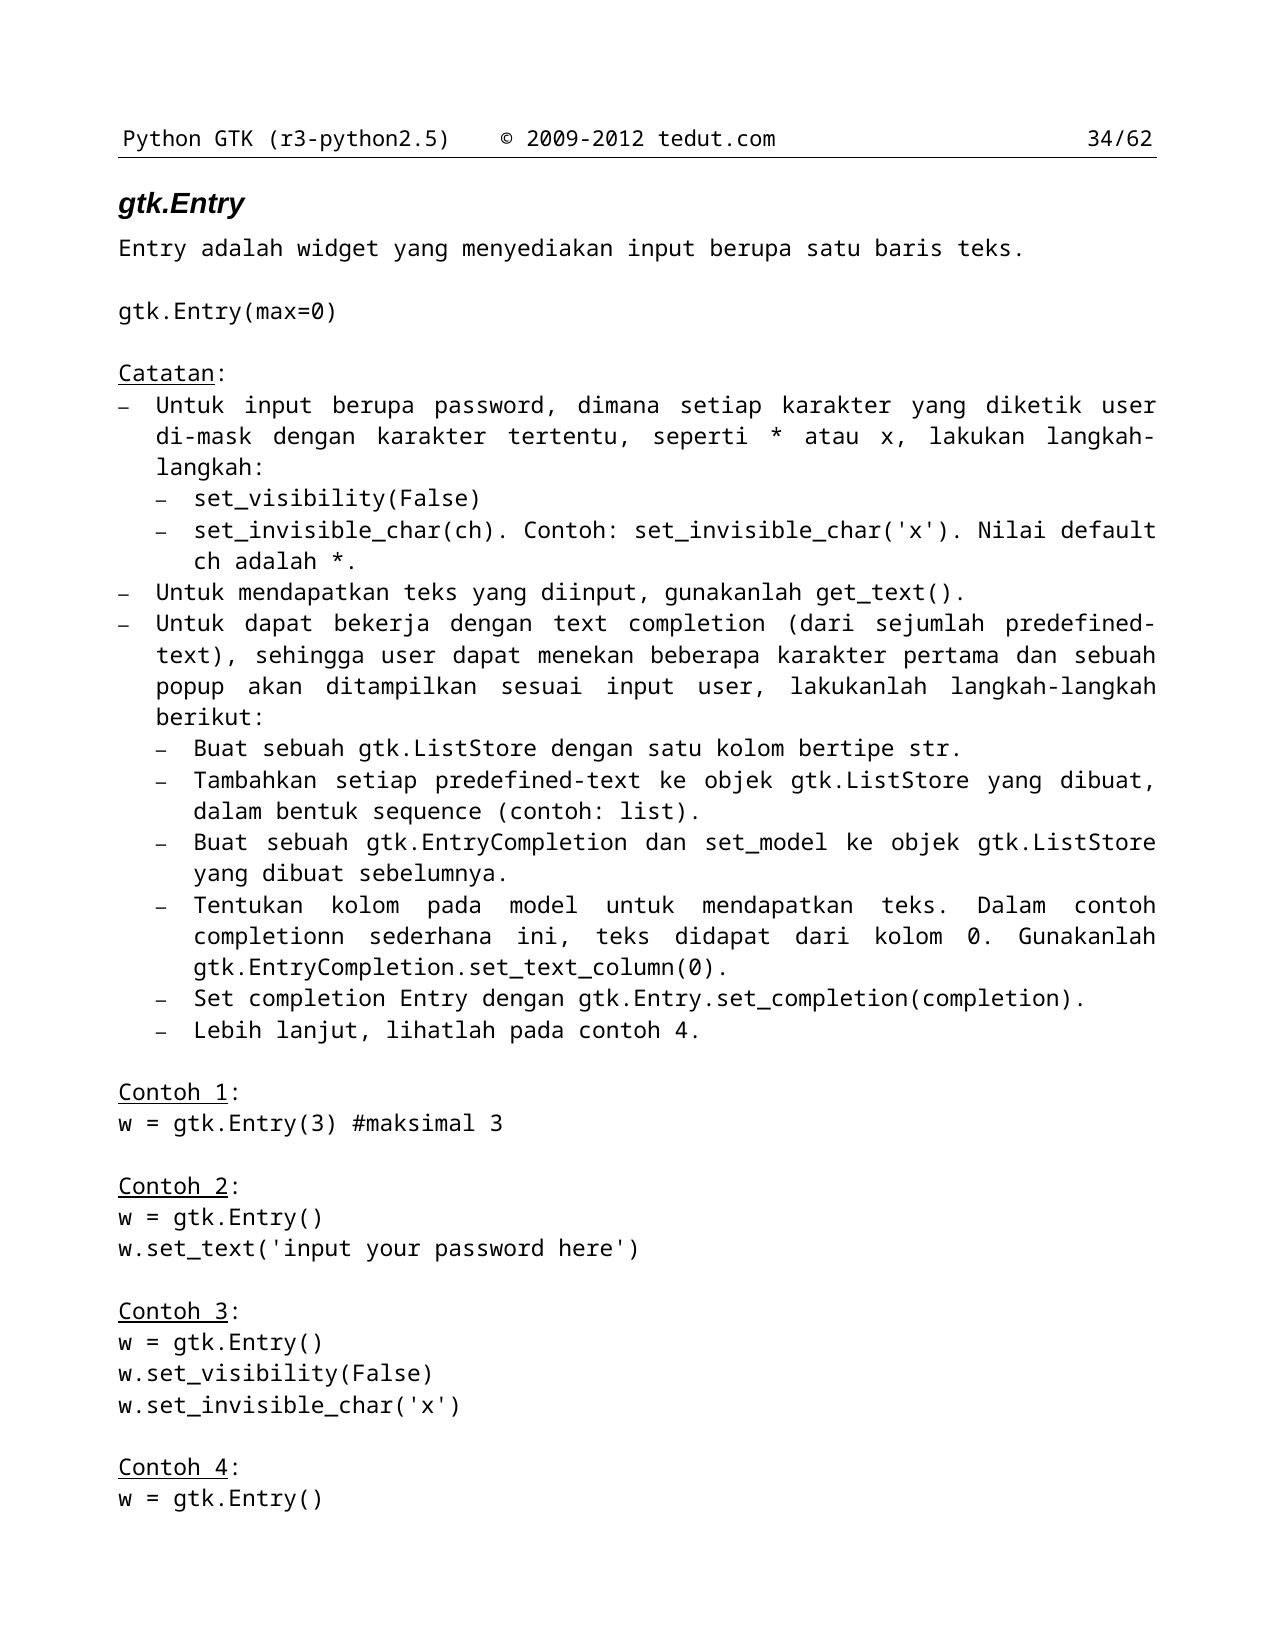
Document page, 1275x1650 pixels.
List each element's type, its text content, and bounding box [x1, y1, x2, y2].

list Tambahkan setiap predefined-text ke objek gtk.ListStore yang dibuat, dalam bentuk sequence (contoh: list). [156, 763, 1157, 826]
text w = gtk.Entry() [118, 1326, 1157, 1357]
list Tentukan kolom pada model untuk mendapatkan teks. Dalam contoh completionn sederhana ini, teks didapat dari kolom 0. Gunakanlah gtk.EntryCompletion.set_text_column(0). [156, 888, 1157, 982]
text w = gtk.Entry() [118, 1201, 1157, 1232]
list Lebih lanjut, lihatlah pada contoh 4. [156, 1013, 1157, 1045]
list set_visibility(False) [156, 482, 1157, 513]
list Buat sebuah gtk.EntryCompletion dan set_model ke objek gtk.ListStore yang dibuat sebelumnya. [156, 826, 1157, 888]
text Contoh 2: [118, 1170, 1157, 1201]
text w = gtk.Entry(3) #maksimal 3 [118, 1107, 1157, 1138]
list Buat sebuah gtk.ListStore dengan satu kolom bertipe str. [156, 732, 1157, 763]
text w.set_visibility(False) [118, 1357, 1157, 1388]
list set_invisible_char(ch). Contoh: set_invisible_char('x'). Nilai default ch adalah *. [156, 513, 1157, 576]
text gtk.Entry(max=0) [118, 295, 1157, 326]
text w = gtk.Entry() [118, 1482, 1157, 1513]
text Contoh 4: [118, 1451, 1157, 1482]
list Untuk input berupa password, dimana setiap karakter yang diketik user di-mask dengan karakter tertentu, seperti * atau x, lakukan langkah-langkah: [118, 388, 1157, 482]
text Catatan: [118, 357, 1157, 388]
text Contoh 1: [118, 1076, 1157, 1107]
subtitle gtk.Entry [118, 186, 1157, 220]
list Untuk mendapatkan teks yang diinput, gunakanlah get_text(). [118, 576, 1157, 607]
text Contoh 3: [118, 1295, 1157, 1326]
list Set completion Entry dengan gtk.Entry.set_completion(completion). [156, 982, 1157, 1013]
text w.set_invisible_char('x') [118, 1388, 1157, 1420]
text w.set_text('input your password here') [118, 1232, 1157, 1263]
text Entry adalah widget yang menyediakan input berupa satu baris teks. [118, 232, 1157, 263]
list Untuk dapat bekerja dengan text completion (dari sejumlah predefined-text), sehingga user dapat menekan beberapa karakter pertama dan sebuah popup akan ditampilkan sesuai input user, lakukanlah langkah-langkah berikut: [118, 607, 1157, 732]
